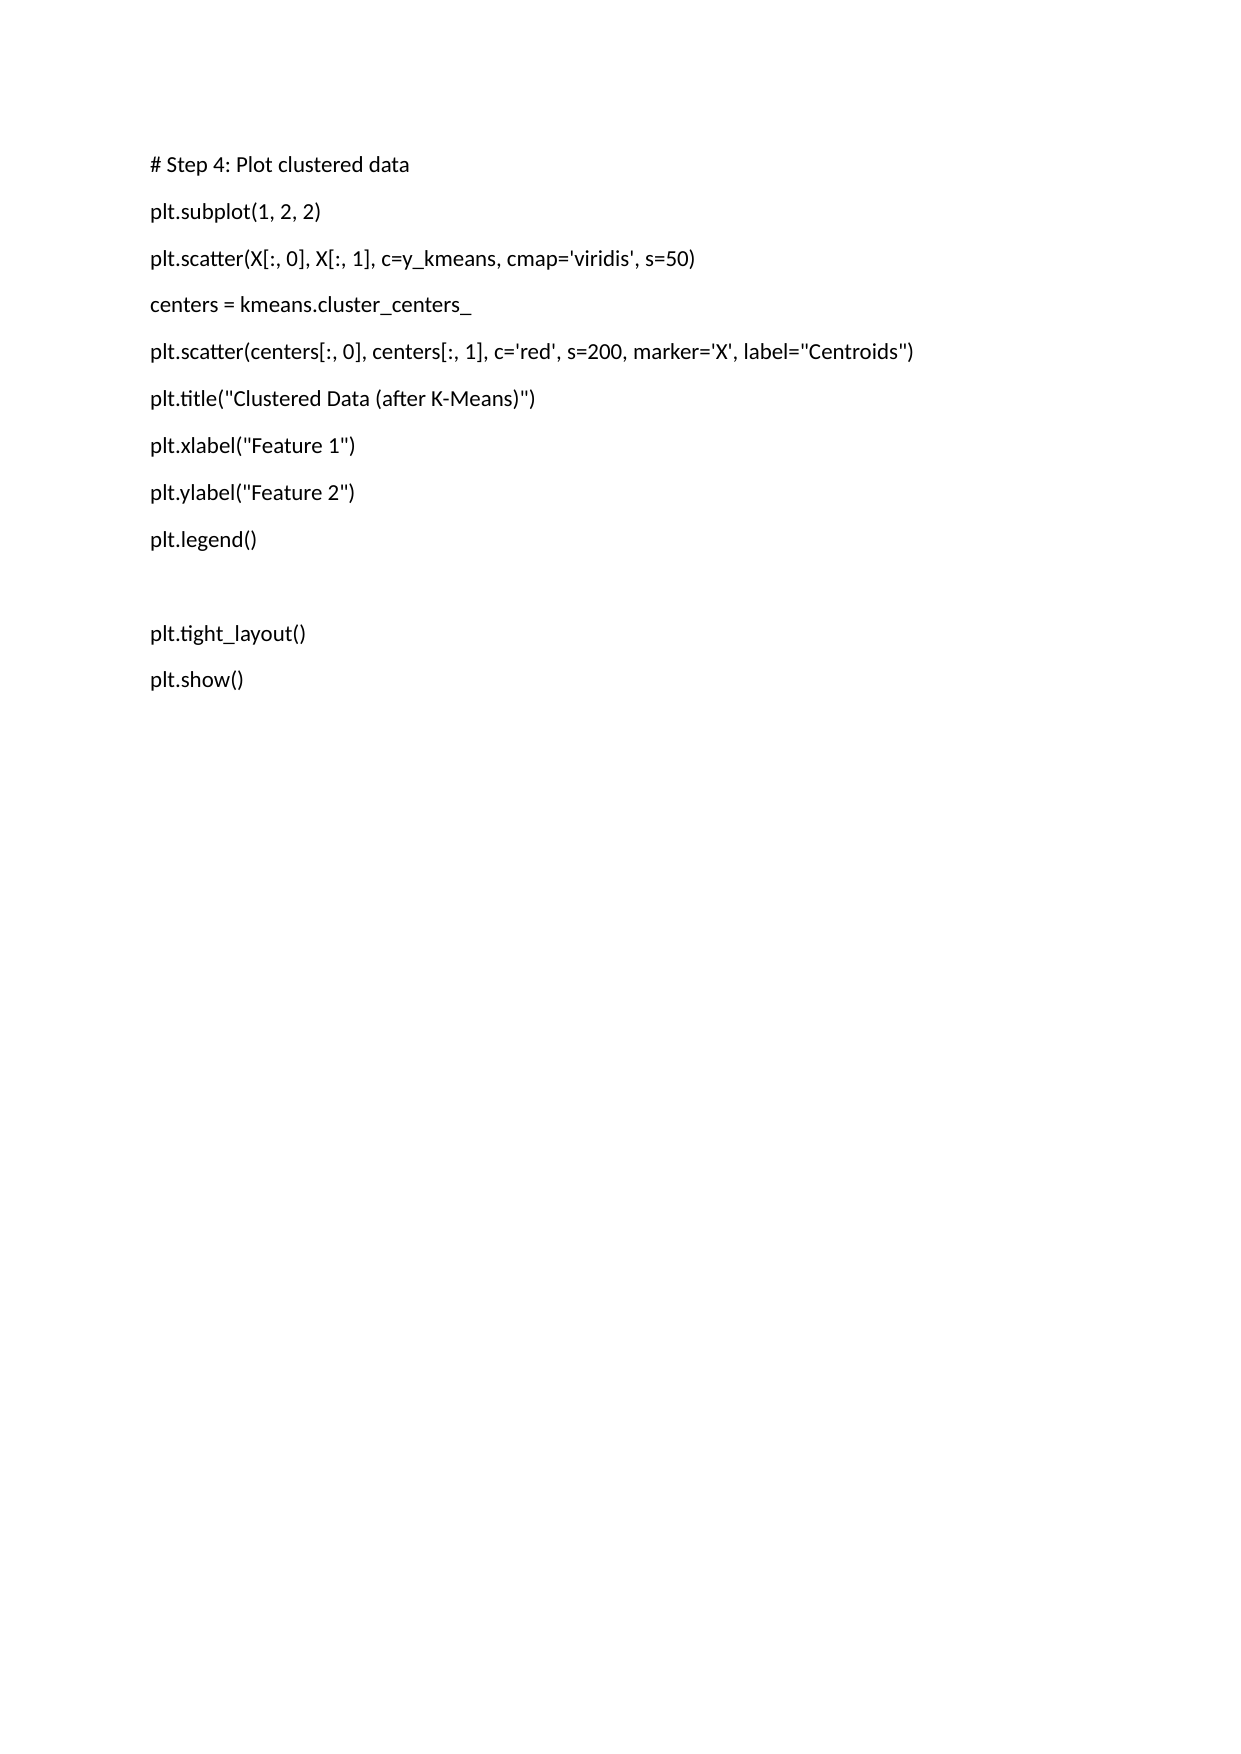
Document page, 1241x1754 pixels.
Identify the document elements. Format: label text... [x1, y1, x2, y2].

text plt.xlabel("Feature 1") [150, 431, 1090, 459]
text plt.title("Clustered Data (after K-Means)") [150, 384, 1090, 412]
text plt.show() [150, 666, 1090, 694]
text plt.subplot(1, 2, 2) [150, 197, 1090, 225]
text centers = kmeans.cluster_centers_ [150, 291, 1090, 319]
text plt.tight_layout() [150, 619, 1090, 647]
text # Step 4: Plot clustered data [150, 150, 1090, 178]
text plt.scatter(centers[:, 0], centers[:, 1], c='red', s=200, marker='X', label="Centroids") [150, 337, 1090, 366]
text plt.legend() [150, 525, 1090, 553]
text plt.scatter(X[:, 0], X[:, 1], c=y_kmeans, cmap='viridis', s=50) [150, 244, 1090, 272]
text plt.ylabel("Feature 2") [150, 478, 1090, 506]
